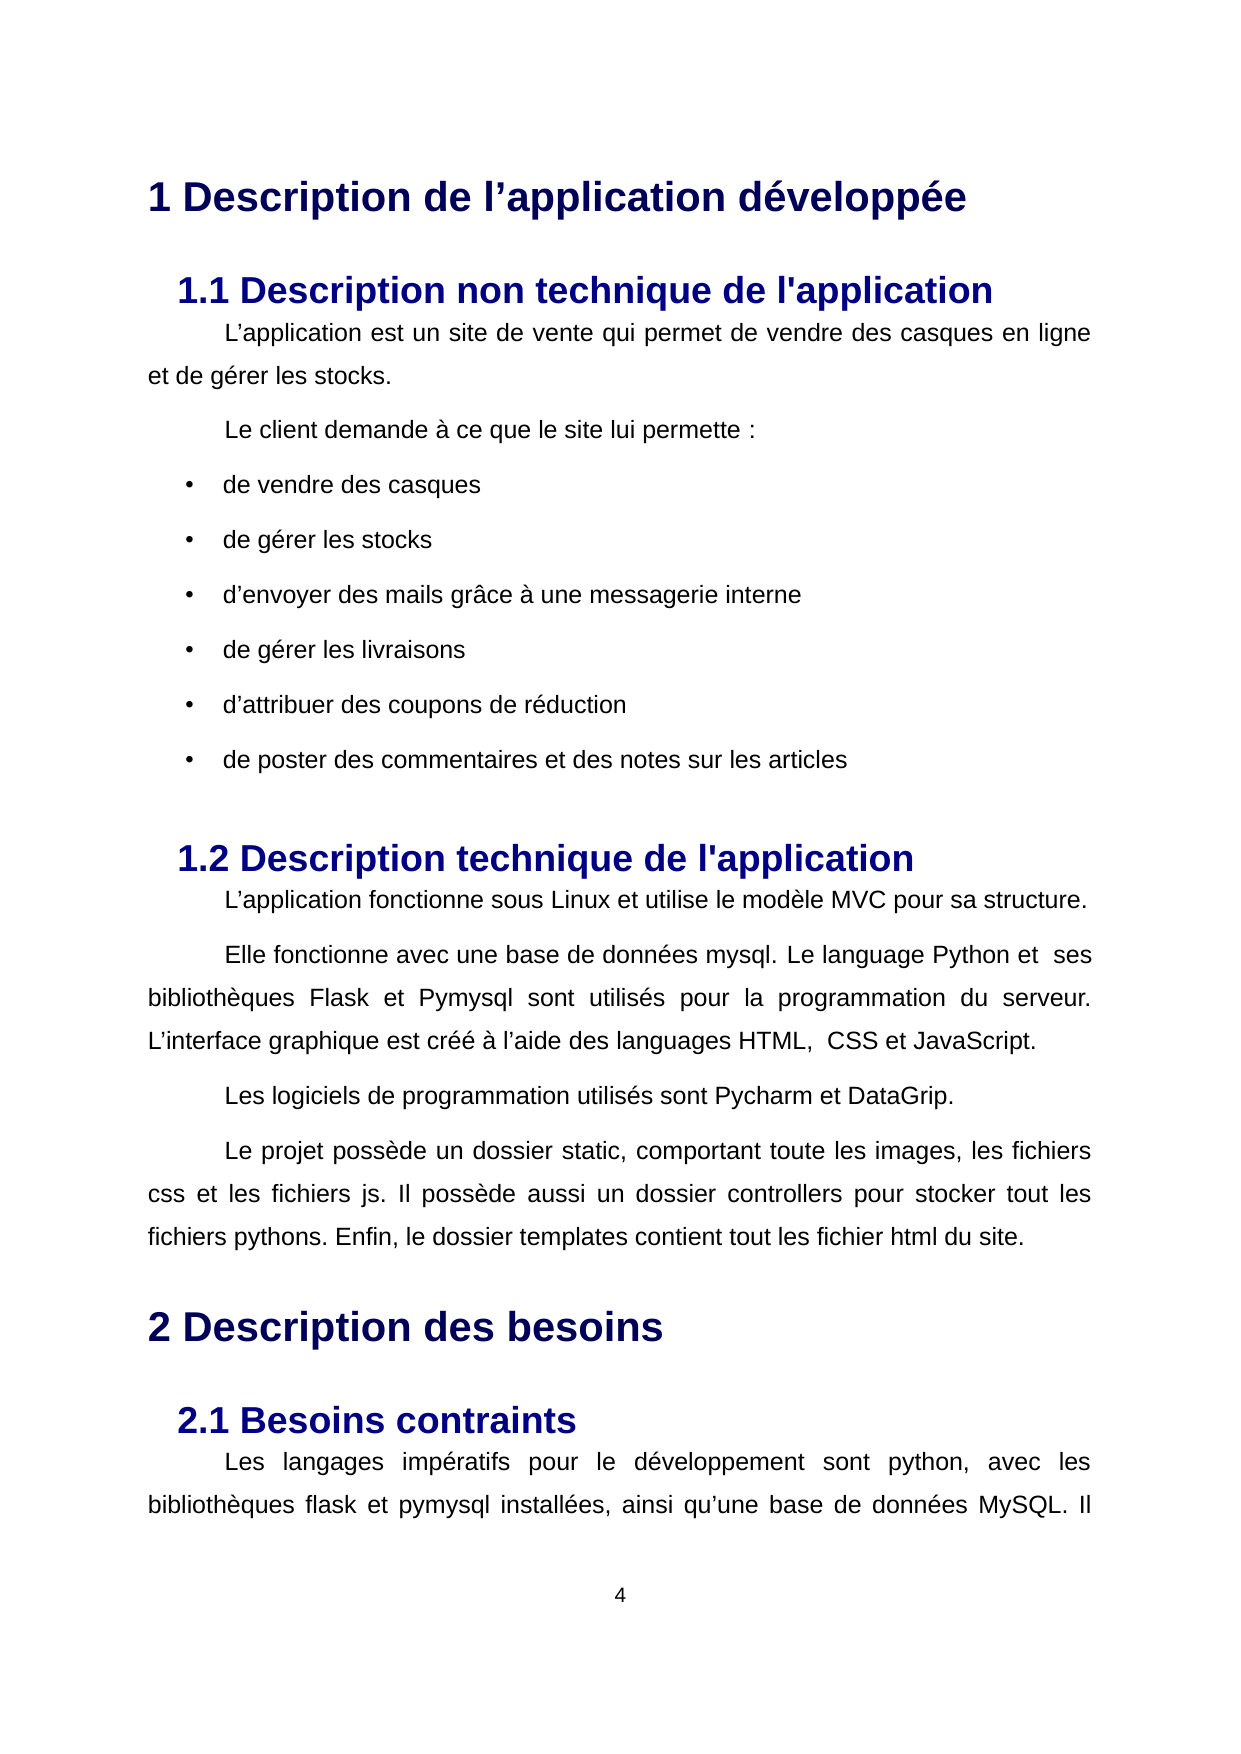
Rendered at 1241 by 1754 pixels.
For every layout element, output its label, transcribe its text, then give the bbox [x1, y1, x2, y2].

list d’attribuer des coupons de réduction [185, 690, 1093, 719]
subtitle Description technique de l'application [148, 836, 1093, 879]
list de poster des commentaires et des notes sur les articles [185, 745, 1093, 774]
list de gérer les stocks [185, 525, 1093, 554]
text L’application fonctionne sous Linux et utilise le modèle MVC pour sa structure. [148, 885, 1093, 914]
text Les langages impératifs pour le développement sont python, avec les bibliothèques flask et pymysql installées, ainsi qu’une base de données MySQL. Il [148, 1447, 1093, 1519]
subtitle Description non technique de l'application [148, 268, 1093, 312]
text Le client demande à ce que le site lui permette : [148, 416, 1093, 444]
text L’application est un site de vente qui permet de vendre des casques en ligne et de gérer les stocks. [148, 317, 1093, 389]
subtitle Besoins contraints [148, 1398, 1093, 1441]
text Le projet possède un dossier static, comportant toute les images, les fichiers css et les fichiers js. Il possède aussi un dossier controllers pour stocker tout les fichiers pythons. Enfin, le dossier templates contient tout les fichier html du site. [148, 1136, 1093, 1251]
list d’envoyer des mails grâce à une messagerie interne [185, 580, 1093, 609]
list de vendre des casques [185, 470, 1093, 499]
list de gérer les livraisons [185, 635, 1093, 664]
subtitle Description de l’application développée [148, 173, 1093, 221]
text Elle fonctionne avec une base de données mysql. Le language Python et ses bibliothèques Flask et Pymysql sont utilisés pour la programmation du serveur. L’interface graphique est créé à l’aide des languages HTML, CSS et JavaScript. [148, 940, 1093, 1055]
subtitle Description des besoins [148, 1302, 1093, 1350]
text Les logiciels de programmation utilisés sont Pycharm et DataGrip. [148, 1081, 1093, 1110]
